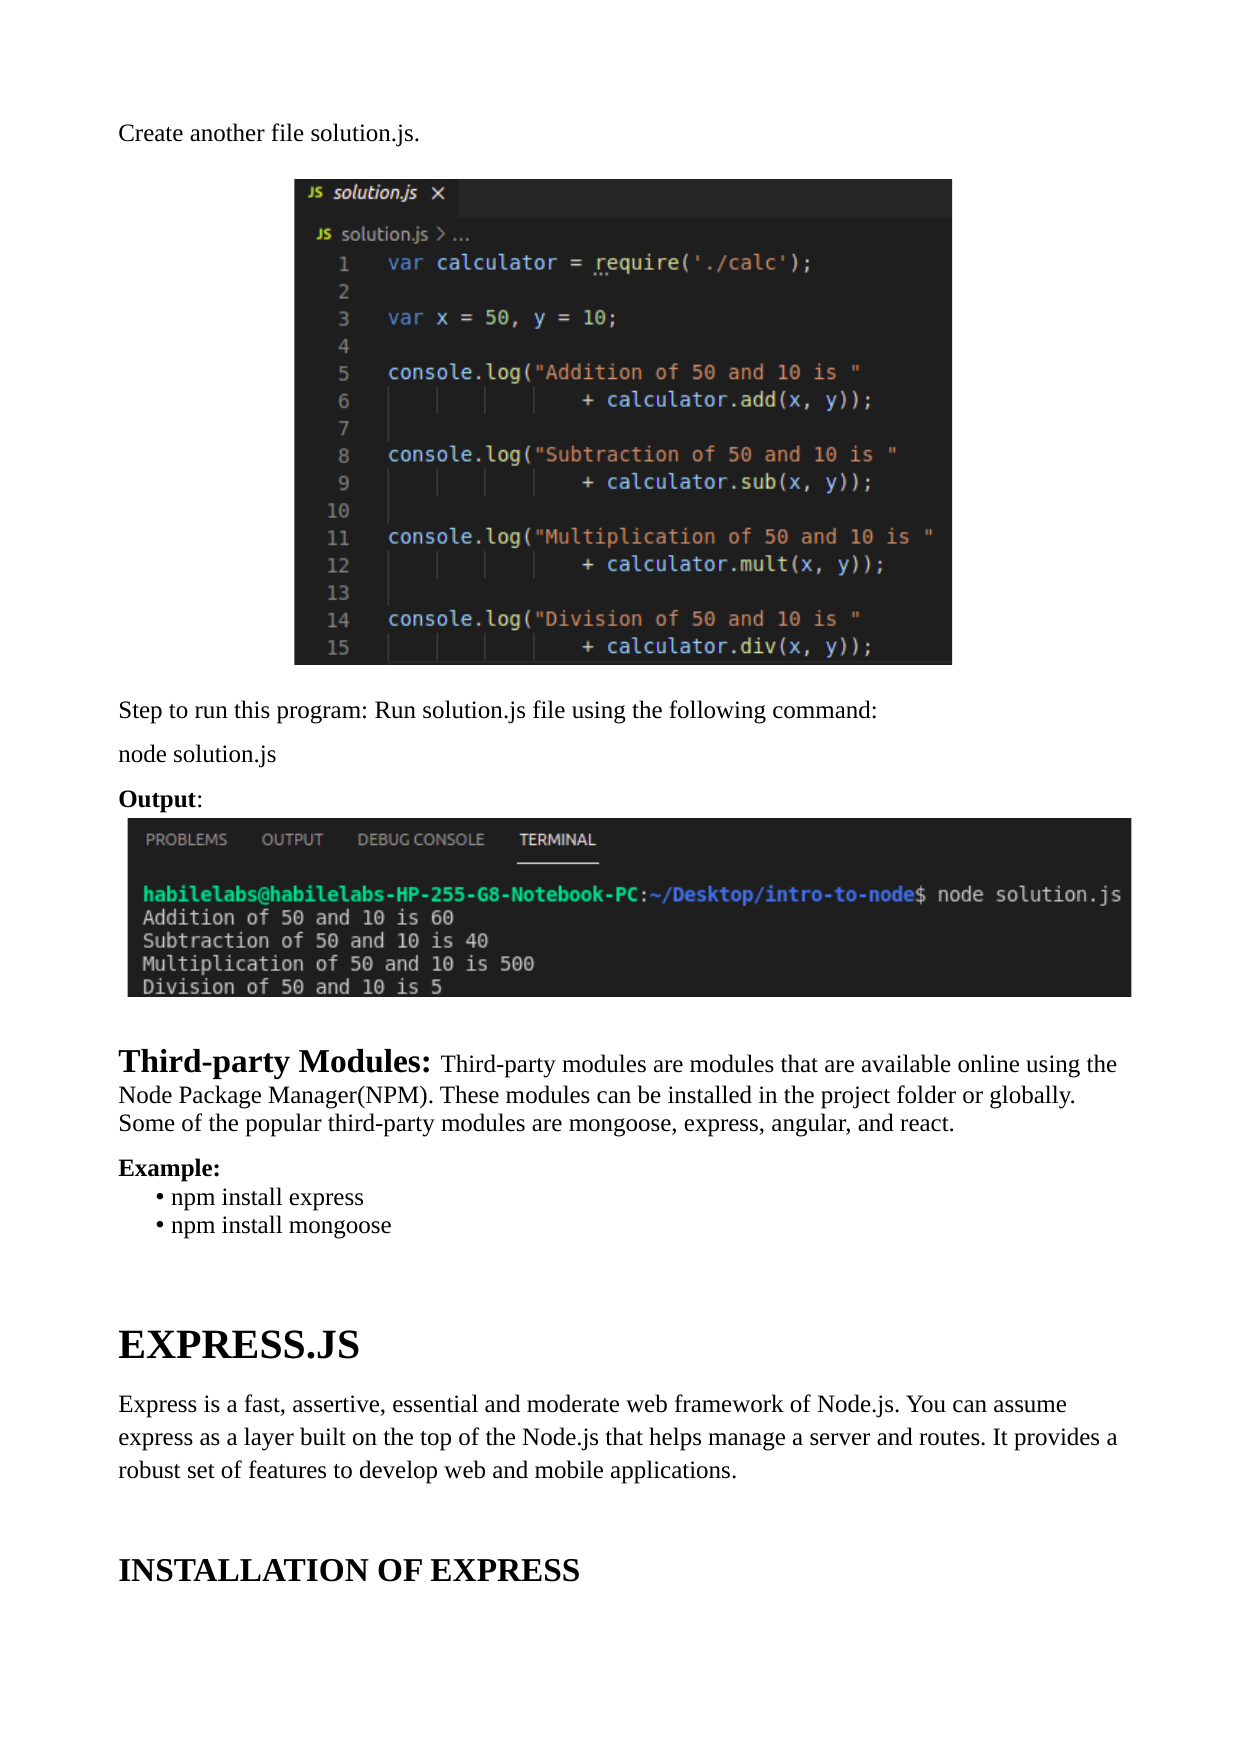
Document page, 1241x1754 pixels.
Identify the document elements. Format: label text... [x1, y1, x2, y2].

text Output: [118, 784, 1122, 812]
picture [294, 179, 953, 665]
text Create another file solution.js. [118, 118, 1122, 147]
text Example: [118, 1153, 1122, 1182]
text EXPRESS.JS [118, 1320, 1122, 1368]
text INSTALLATION OF EXPRESS [118, 1551, 1122, 1589]
text Third-party Modules: Third-party modules are modules that are available online using the Node Package Manager(NPM). These modules can be installed in the project folder or globally. Some of the popular third-party modules are mongoose, express, angular, and react. [118, 1041, 1122, 1137]
text Step to run this program: Run solution.js file using the following command: [118, 695, 1122, 724]
picture [127, 818, 1132, 997]
list npm install mongoose [156, 1210, 1122, 1239]
text node solution.js [118, 739, 1122, 768]
text Express is a fast, assertive, essential and moderate web framework of Node.js. You can assume express as a layer built on the top of the Node.js that helps manage a server and routes. It provides a robust set of features to develop web and mobile applications. [118, 1389, 1122, 1484]
list npm install express [156, 1182, 1122, 1210]
